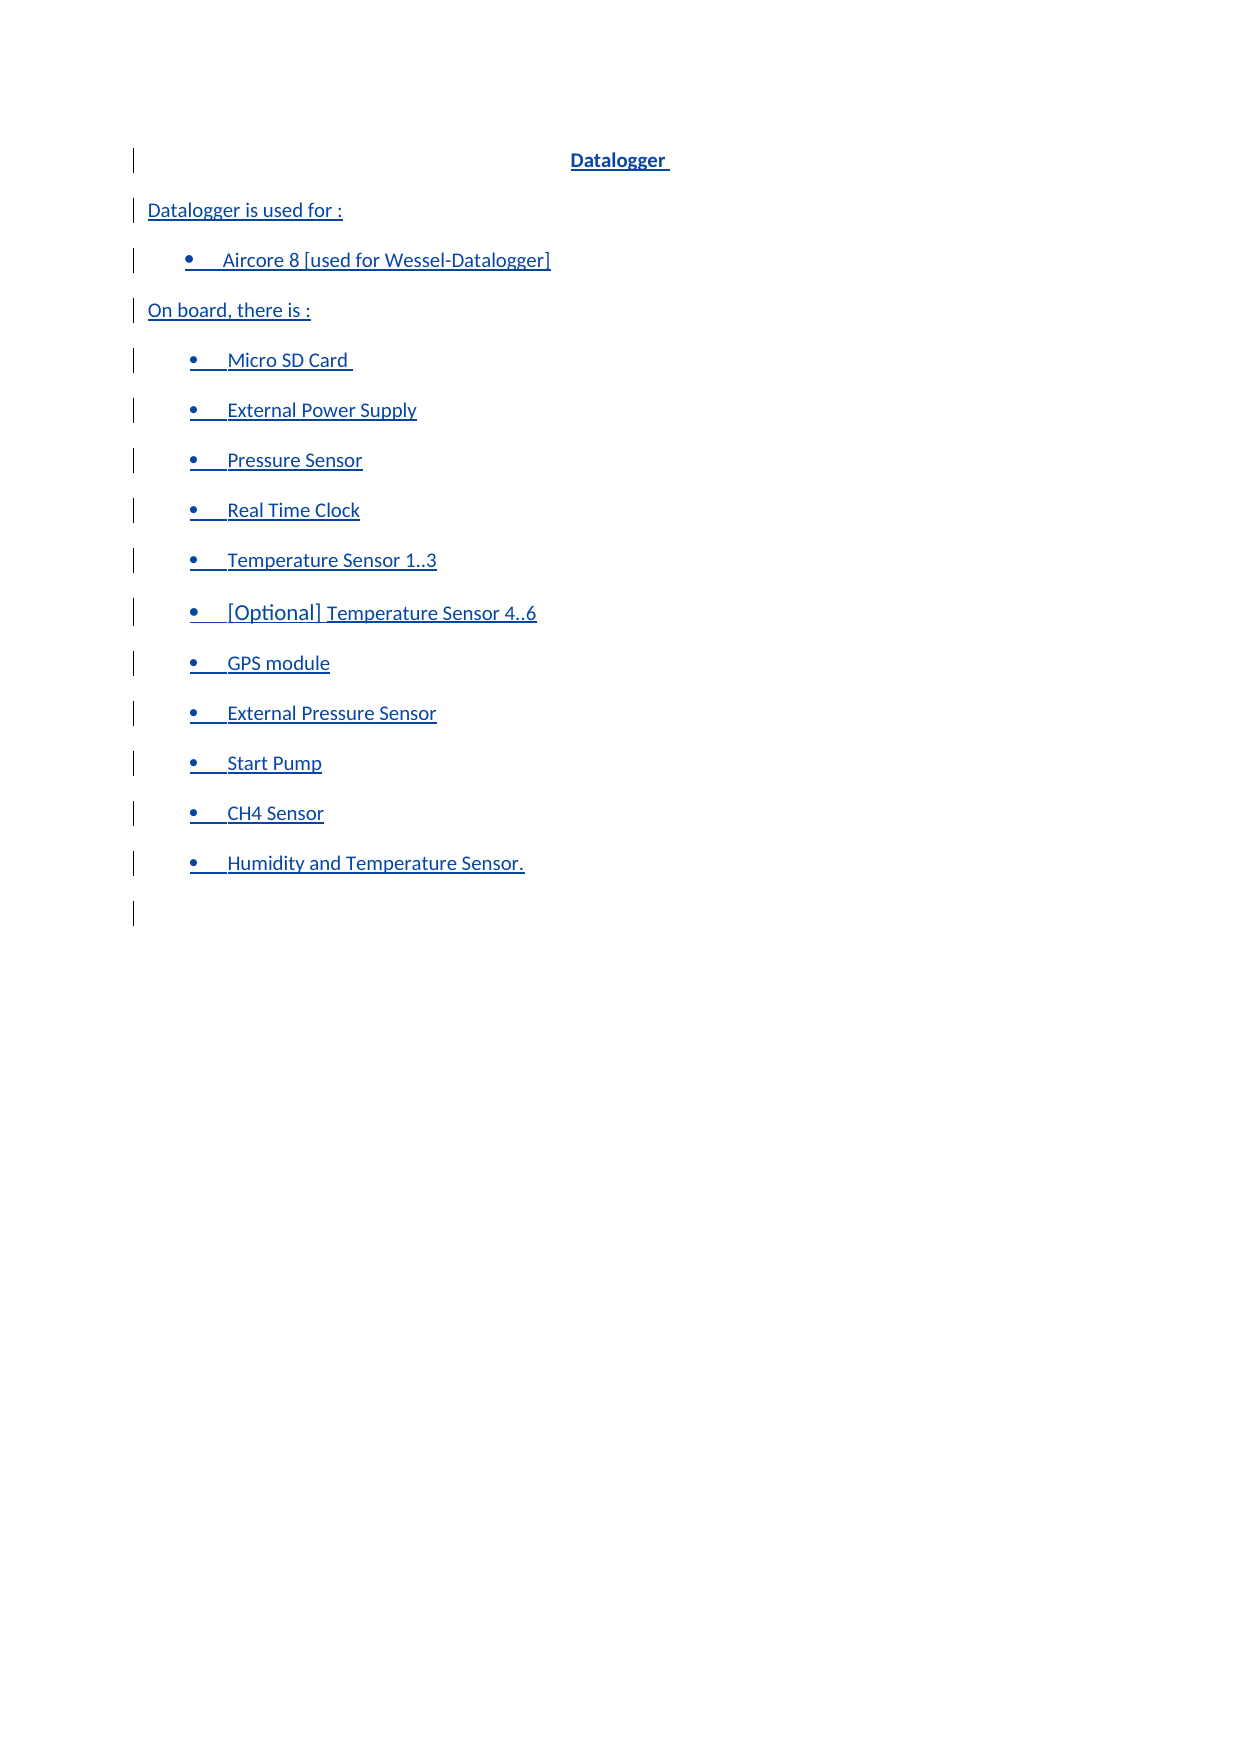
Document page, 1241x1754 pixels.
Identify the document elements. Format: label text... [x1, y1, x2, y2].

list External Pressure Sensor [190, 701, 1093, 726]
list Start Pump [190, 751, 1093, 776]
list Humidity and Temperature Sensor. [190, 851, 1093, 876]
list External Power Supply [190, 398, 1093, 423]
list GPS module [190, 651, 1093, 676]
list Micro SD Card [190, 348, 1093, 373]
text Datalogger is used for : [148, 198, 1093, 223]
list [Optional] Temperature Sensor 4..6 [190, 598, 1093, 626]
list Temperature Sensor 1..3 [190, 548, 1093, 573]
list Aircore 8 [used for Wessel-Datalogger] [185, 248, 1093, 273]
list CH4 Sensor [190, 801, 1093, 826]
list Pressure Sensor [190, 448, 1093, 473]
list Real Time Clock [190, 498, 1093, 523]
text Datalogger [148, 148, 1093, 173]
text On board, there is : [148, 298, 1093, 323]
